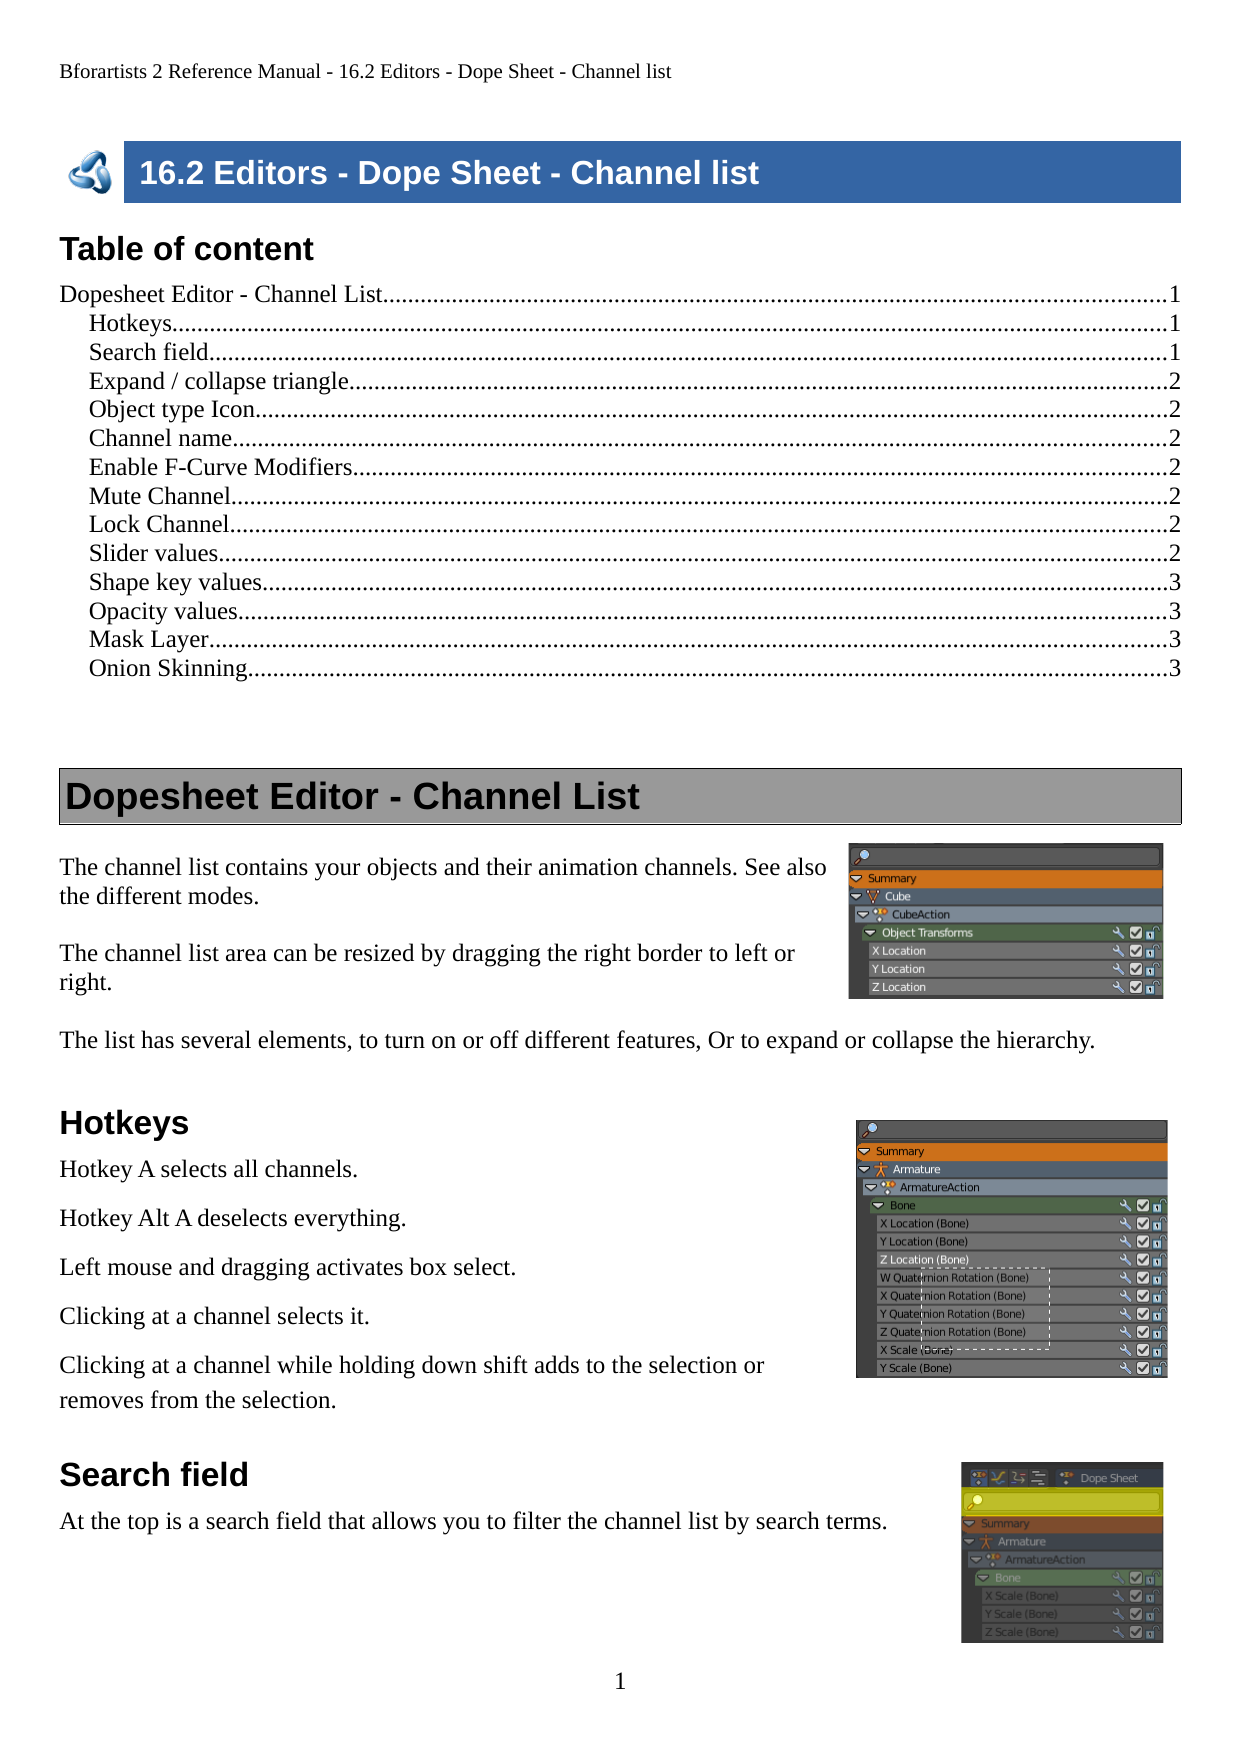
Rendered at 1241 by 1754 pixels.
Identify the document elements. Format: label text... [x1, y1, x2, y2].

table_header 16.2 Editors - Dope Sheet - Channel list [124, 141, 1181, 203]
subtitle Table of content [59, 228, 1181, 267]
text Onion Skinning 3 [88, 653, 1181, 682]
text The list has several elements, to turn on or off different features, Or to expand or collapse the hierarchy. [59, 1025, 1181, 1053]
subtitle Search field [59, 1455, 1181, 1493]
text Hotkey A selects all channels. [59, 1154, 856, 1183]
subtitle Hotkeys [59, 1103, 1181, 1142]
picture [961, 1462, 1164, 1643]
text At the top is a search field that allows you to filter the channel list by search terms. [59, 1506, 961, 1535]
picture [65, 147, 114, 197]
text Dopesheet Editor - Channel List 1 [59, 279, 1181, 308]
text Slider values 2 [88, 538, 1181, 567]
text Enable F-Curve Modifiers 2 [88, 452, 1181, 481]
text Hotkey Alt A deselects everything. [59, 1203, 856, 1232]
text Lock Channel 2 [88, 509, 1181, 538]
picture [856, 1120, 1168, 1378]
text Channel name 2 [88, 423, 1181, 452]
table_header Dopesheet Editor - Channel List [60, 769, 1181, 823]
text Hotkeys 1 [88, 308, 1181, 337]
text Mute Channel 2 [88, 481, 1181, 509]
text Shape key values 3 [88, 567, 1181, 596]
text Clicking at a channel selects it. [59, 1301, 856, 1330]
text Clicking at a channel while holding down shift adds to the selection or removes from the selection. [59, 1351, 1181, 1414]
text Left mouse and dragging activates box select. [59, 1252, 856, 1281]
text The channel list contains your objects and their animation channels. See also the different modes. [59, 852, 848, 910]
text The channel list area can be resized by dragging the right border to left or right. [59, 938, 848, 996]
text Mask Layer 3 [88, 624, 1181, 653]
text Opacity values 3 [88, 596, 1181, 624]
table_header [59, 141, 124, 203]
text Search field 1 [88, 337, 1181, 366]
text Object type Icon 2 [88, 394, 1181, 423]
text Expand / collapse triangle 2 [88, 366, 1181, 394]
picture [848, 843, 1164, 999]
